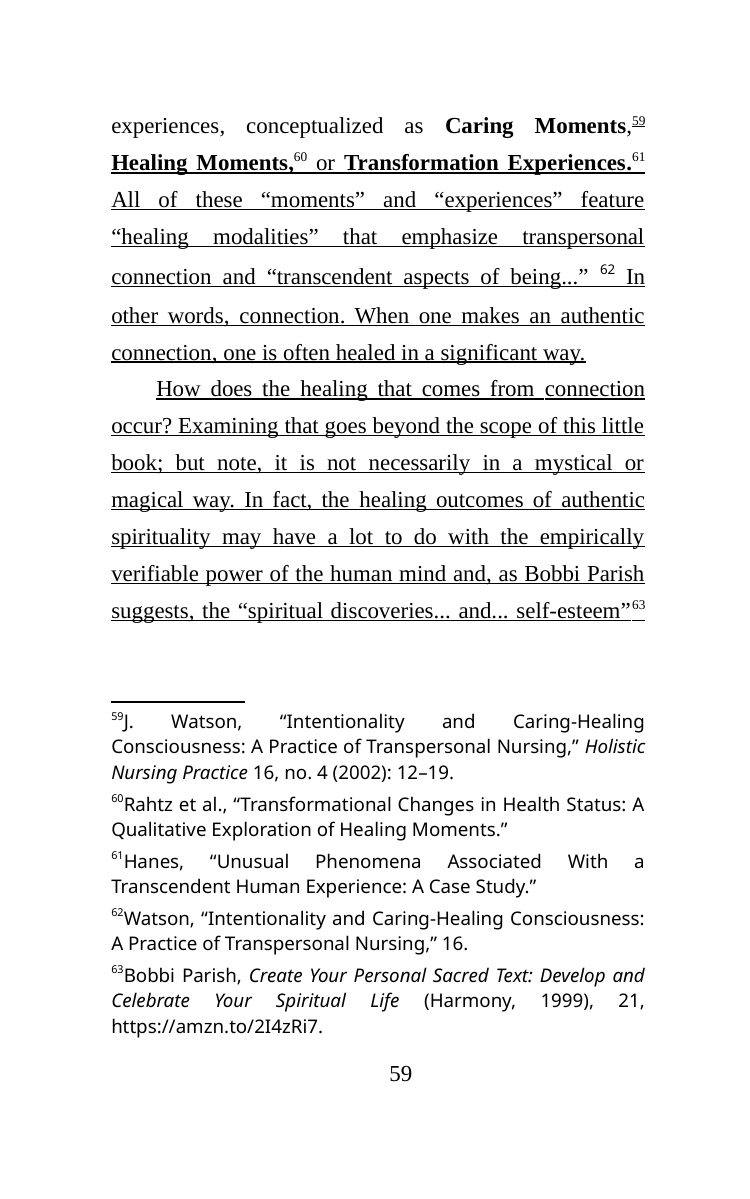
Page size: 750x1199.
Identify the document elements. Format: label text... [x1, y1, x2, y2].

text J. Watson, “Intentionality and Caring-Healing Consciousness: A Practice of Transpersonal Nursing,” Holistic Nursing Practice 16, no. 4 (2002): 12–19. [111, 708, 645, 785]
text How does the healing that comes from connection occur? Examining that goes beyond the scope of this little book; but note, it is not necessarily in a mystical or magical way. In fact, the healing outcomes of authentic spirituality may have a lot to do with the empirically verifiable power of the human mind and, as Bobbi Parish suggests, the “spiritual discoveries... and... self-esteem” gained from Connection Practice. In other words, a connection experience a) focuses the power of your mind, b) provides you with clear insight into the root causes of your illness and c) improves your self-esteem and self-efficacy to the point where you can “activate” and make the life changes necessary to heal yourself. [111, 510, 645, 546]
text How does the healing that comes from connection occur? Examining that goes beyond the scope of this little book; but note, it is not necessarily in a mystical or magical way. In fact, the healing outcomes of authentic spirituality may have a lot to do with the empirically verifiable power of the human mind and, as Bobbi Parish suggests, the “spiritual discoveries... and... self-esteem” gained from Connection Practice. In other words, a connection experience a) focuses the power of your mind, b) provides you with clear insight into the root causes of your illness and c) improves your self-esteem and self-efficacy to the point where you can “activate” and make the life changes necessary to heal yourself. [111, 473, 645, 509]
text Illness, suffering, and healing are a central component of traditional spirituality, as we can see; but, does authentic spirituality and connection experience lead to healing outcomes? The answer to that is yes. We already noted the example of Handsome Lake, and that is only one among many. Bill Wilson (founder of Alcoholics Anonymous), like Handsome Lake, was also instantly cured of his alcoholism by a connection experience. It is not just anecdote, either. In the scholarly literature, authentic healing as a consequence of connection is observed by medical doctors, nurses, and other practitioners. In this literature, we find healing experiences, conceptualized as Caring Moments, Healing Moments, or Transformation Experiences. All of these “moments” and “experiences” feature “healing modalities” that emphasize transpersonal connection and “transcendent aspects of being...” In other words, connection. When one makes an authentic connection, one is often healed in a significant way. [111, 247, 645, 286]
text How does the healing that comes from connection occur? Examining that goes beyond the scope of this little book; but note, it is not necessarily in a mystical or magical way. In fact, the healing outcomes of authentic spirituality may have a lot to do with the empirically verifiable power of the human mind and, as Bobbi Parish suggests, the “spiritual discoveries... and... self-esteem” gained from Connection Practice. In other words, a connection experience a) focuses the power of your mind, b) provides you with clear insight into the root causes of your illness and c) improves your self-esteem and self-efficacy to the point where you can “activate” and make the life changes necessary to heal yourself. [111, 547, 645, 583]
text How does the healing that comes from connection occur? Examining that goes beyond the scope of this little book; but note, it is not necessarily in a mystical or magical way. In fact, the healing outcomes of authentic spirituality may have a lot to do with the empirically verifiable power of the human mind and, as Bobbi Parish suggests, the “spiritual discoveries... and... self-esteem” gained from Connection Practice. In other words, a connection experience a) focuses the power of your mind, b) provides you with clear insight into the root causes of your illness and c) improves your self-esteem and self-efficacy to the point where you can “activate” and make the life changes necessary to heal yourself. [111, 584, 645, 620]
text Bobbi Parish, Create Your Personal Sacred Text: Develop and Celebrate Your Spiritual Life (Harmony, 1999), 21, https://amzn.to/2I4zRi7. [111, 962, 645, 1039]
text Illness, suffering, and healing are a central component of traditional spirituality, as we can see; but, does authentic spirituality and connection experience lead to healing outcomes? The answer to that is yes. We already noted the example of Handsome Lake, and that is only one among many. Bill Wilson (founder of Alcoholics Anonymous), like Handsome Lake, was also instantly cured of his alcoholism by a connection experience. It is not just anecdote, either. In the scholarly literature, authentic healing as a consequence of connection is observed by medical doctors, nurses, and other practitioners. In this literature, we find healing experiences, conceptualized as Caring Moments, Healing Moments, or Transformation Experiences. All of these “moments” and “experiences” feature “healing modalities” that emphasize transpersonal connection and “transcendent aspects of being...” In other words, connection. When one makes an authentic connection, one is often healed in a significant way. [111, 287, 645, 325]
text Illness, suffering, and healing are a central component of traditional spirituality, as we can see; but, does authentic spirituality and connection experience lead to healing outcomes? The answer to that is yes. We already noted the example of Handsome Lake, and that is only one among many. Bill Wilson (founder of Alcoholics Anonymous), like Handsome Lake, was also instantly cured of his alcoholism by a connection experience. It is not just anecdote, either. In the scholarly literature, authentic healing as a consequence of connection is observed by medical doctors, nurses, and other practitioners. In this literature, we find healing experiences, conceptualized as Caring Moments, Healing Moments, or Transformation Experiences. All of these “moments” and “experiences” feature “healing modalities” that emphasize transpersonal connection and “transcendent aspects of being...” In other words, connection. When one makes an authentic connection, one is often healed in a significant way. [111, 326, 645, 365]
text Hanes, “Unusual Phenomena Associated With a Transcendent Human Experience: A Case Study.” [111, 848, 645, 899]
text How does the healing that comes from connection occur? Examining that goes beyond the scope of this little book; but note, it is not necessarily in a mystical or magical way. In fact, the healing outcomes of authentic spirituality may have a lot to do with the empirically verifiable power of the human mind and, as Bobbi Parish suggests, the “spiritual discoveries... and... self-esteem” gained from Connection Practice. In other words, a connection experience a) focuses the power of your mind, b) provides you with clear insight into the root causes of your illness and c) improves your self-esteem and self-efficacy to the point where you can “activate” and make the life changes necessary to heal yourself. [111, 376, 645, 435]
text How does the healing that comes from connection occur? Examining that goes beyond the scope of this little book; but note, it is not necessarily in a mystical or magical way. In fact, the healing outcomes of authentic spirituality may have a lot to do with the empirically verifiable power of the human mind and, as Bobbi Parish suggests, the “spiritual discoveries... and... self-esteem” gained from Connection Practice. In other words, a connection experience a) focuses the power of your mind, b) provides you with clear insight into the root causes of your illness and c) improves your self-esteem and self-efficacy to the point where you can “activate” and make the life changes necessary to heal yourself. [111, 436, 645, 472]
text Illness, suffering, and healing are a central component of traditional spirituality, as we can see; but, does authentic spirituality and connection experience lead to healing outcomes? The answer to that is yes. We already noted the example of Handsome Lake, and that is only one among many. Bill Wilson (founder of Alcoholics Anonymous), like Handsome Lake, was also instantly cured of his alcoholism by a connection experience. It is not just anecdote, either. In the scholarly literature, authentic healing as a consequence of connection is observed by medical doctors, nurses, and other practitioners. In this literature, we find healing experiences, conceptualized as Caring Moments, Healing Moments, or Transformation Experiences. All of these “moments” and “experiences” feature “healing modalities” that emphasize transpersonal connection and “transcendent aspects of being...” In other words, connection. When one makes an authentic connection, one is often healed in a significant way. [111, 112, 645, 172]
text Rahtz et al., “Transformational Changes in Health Status: A Qualitative Exploration of Healing Moments.” [111, 791, 645, 842]
text Watson, “Intentionality and Caring-Healing Consciousness: A Practice of Transpersonal Nursing,” 16. [111, 905, 645, 956]
